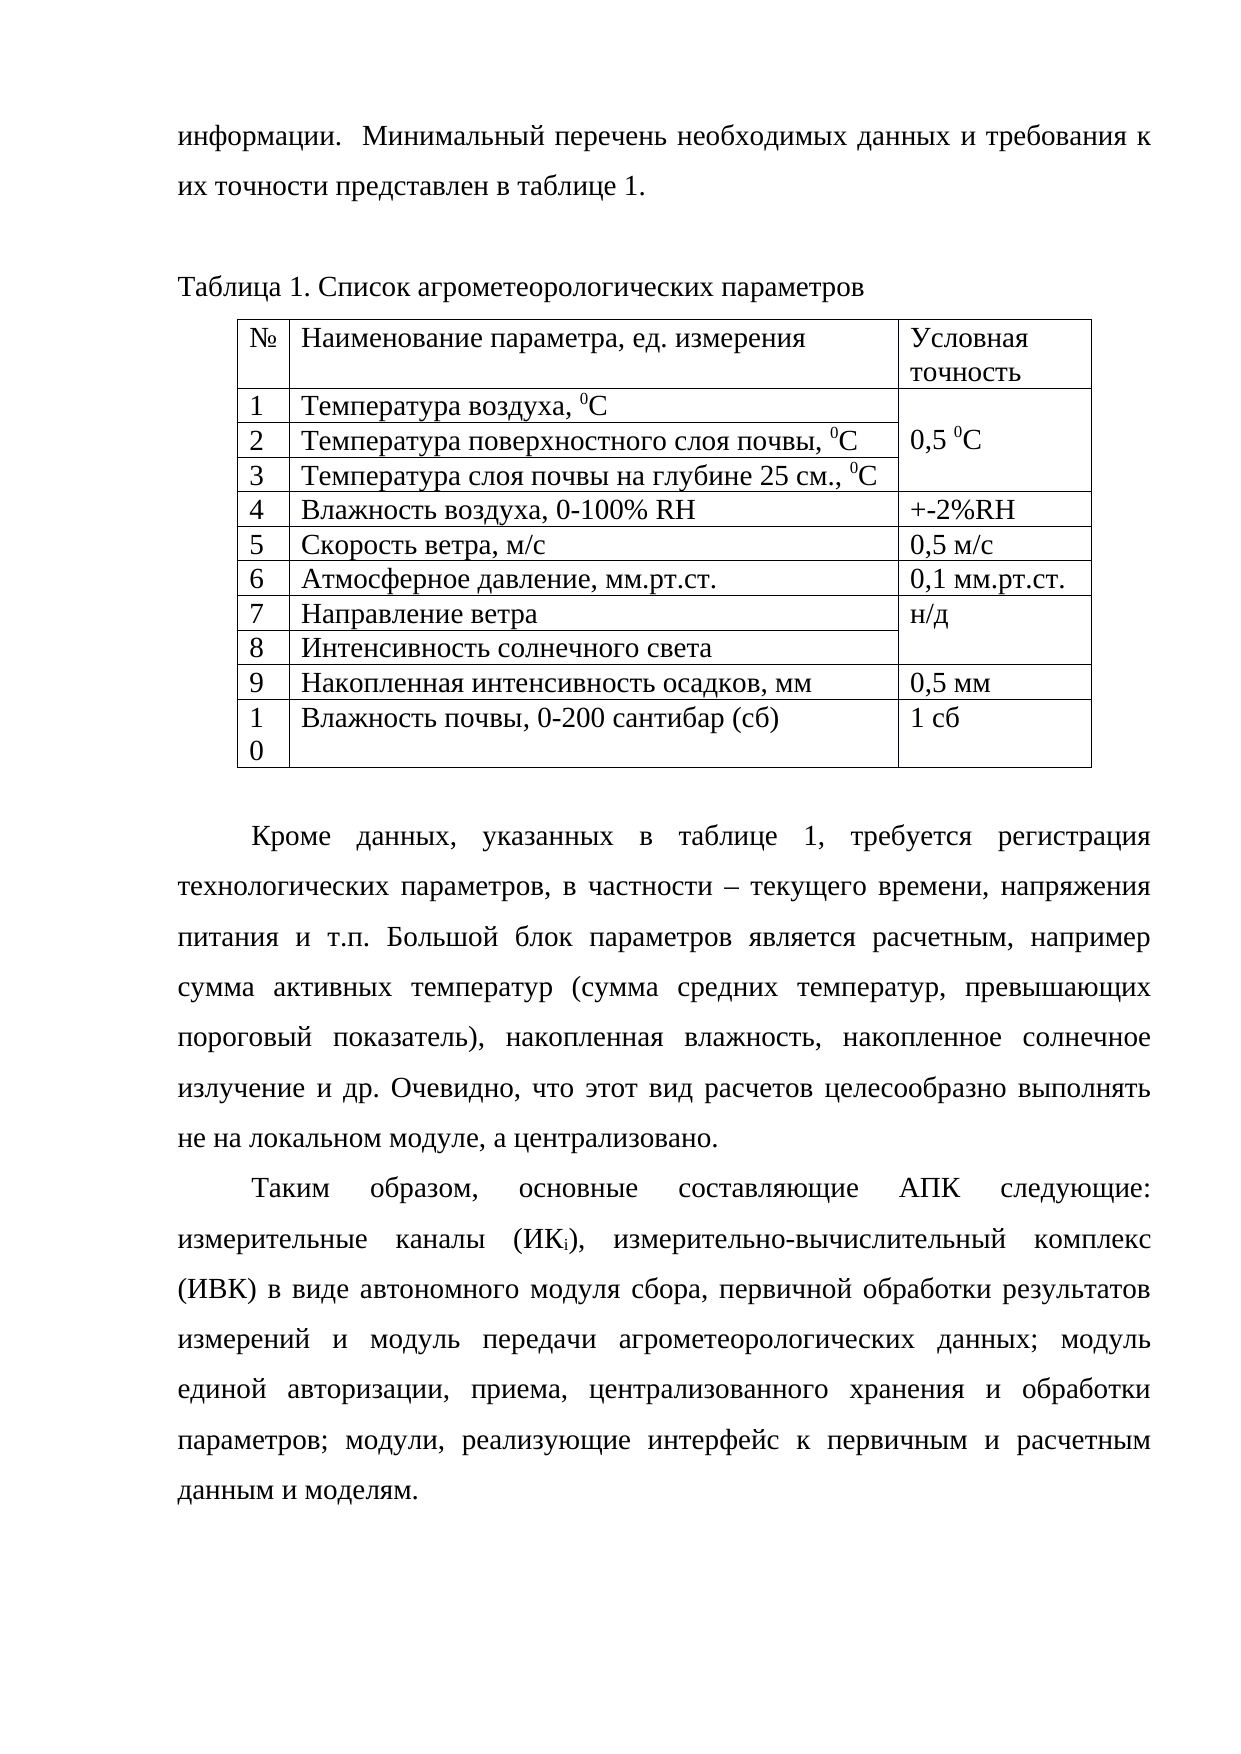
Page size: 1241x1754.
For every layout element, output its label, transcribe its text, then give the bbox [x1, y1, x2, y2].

table_header № [238, 320, 289, 387]
table_cell 10 [238, 700, 289, 767]
table_cell 0,1 мм.рт.ст. [899, 561, 1091, 595]
table_cell Температура слоя почвы на глубине 25 см., 0C [290, 458, 898, 491]
table_cell Атмосферное давление, мм.рт.ст. [290, 561, 898, 595]
table_cell Влажность воздуха, 0-100% RH [290, 492, 898, 526]
table_cell 7 [238, 596, 289, 629]
table_cell 8 [238, 631, 289, 664]
table_cell 4 [238, 492, 289, 526]
table_cell Скорость ветра, м/с [290, 527, 898, 560]
table_cell 0,5 м/с [899, 527, 1091, 560]
text информации. Минимальный перечень необходимых данных и требования к их точности представлен в таблице 1. [177, 118, 1152, 202]
text Таким образом, основные составляющие АПК следующие: измерительные каналы (ИКi), измерительно-вычислительный комплекс (ИВК) в виде автономного модуля сбора, первичной обработки результатов измерений и модуль передачи агрометеорологических данных; модуль единой авторизации, приема, централизованного хранения и обработки параметров; модули, реализующие интерфейс к первичным и расчетным данным и моделям. [177, 1170, 1152, 1506]
table_cell Температура воздуха, 0C [290, 389, 898, 422]
text Таблица 1. Список агрометеорологических параметров [177, 269, 1152, 303]
table_cell Температура поверхностного слоя почвы, 0C [290, 423, 898, 457]
table_cell Направление ветра [290, 596, 898, 629]
text Кроме данных, указанных в таблице 1, требуется регистрация технологических параметров, в частности – текущего времени, напряжения питания и т.п. Большой блок параметров является расчетным, например сумма активных температур (сумма средних температур, превышающих пороговый показатель), накопленная влажность, накопленное солнечное излучение и др. Очевидно, что этот вид расчетов целесообразно выполнять не на локальном модуле, а централизовано. [177, 818, 1152, 1154]
table_cell 1 [238, 389, 289, 422]
table_cell +-2%RH [899, 492, 1091, 526]
table_cell н/д [899, 596, 1091, 664]
table_cell Интенсивность солнечного света [290, 631, 898, 664]
table_cell Влажность почвы, 0-200 сантибар (сб) [290, 700, 898, 767]
table_header Наименование параметра, ед. измерения [290, 320, 898, 387]
table_cell 9 [238, 665, 289, 699]
table_cell 1 сб [899, 700, 1091, 767]
table_cell Накопленная интенсивность осадков, мм [290, 665, 898, 699]
table_cell 0,5 0C [899, 389, 1091, 491]
table_cell 6 [238, 561, 289, 595]
table_cell 5 [238, 527, 289, 560]
table_cell 2 [238, 423, 289, 457]
table_cell 0,5 мм [899, 665, 1091, 699]
table_cell 3 [238, 458, 289, 491]
table_header Условная точность [899, 320, 1091, 387]
